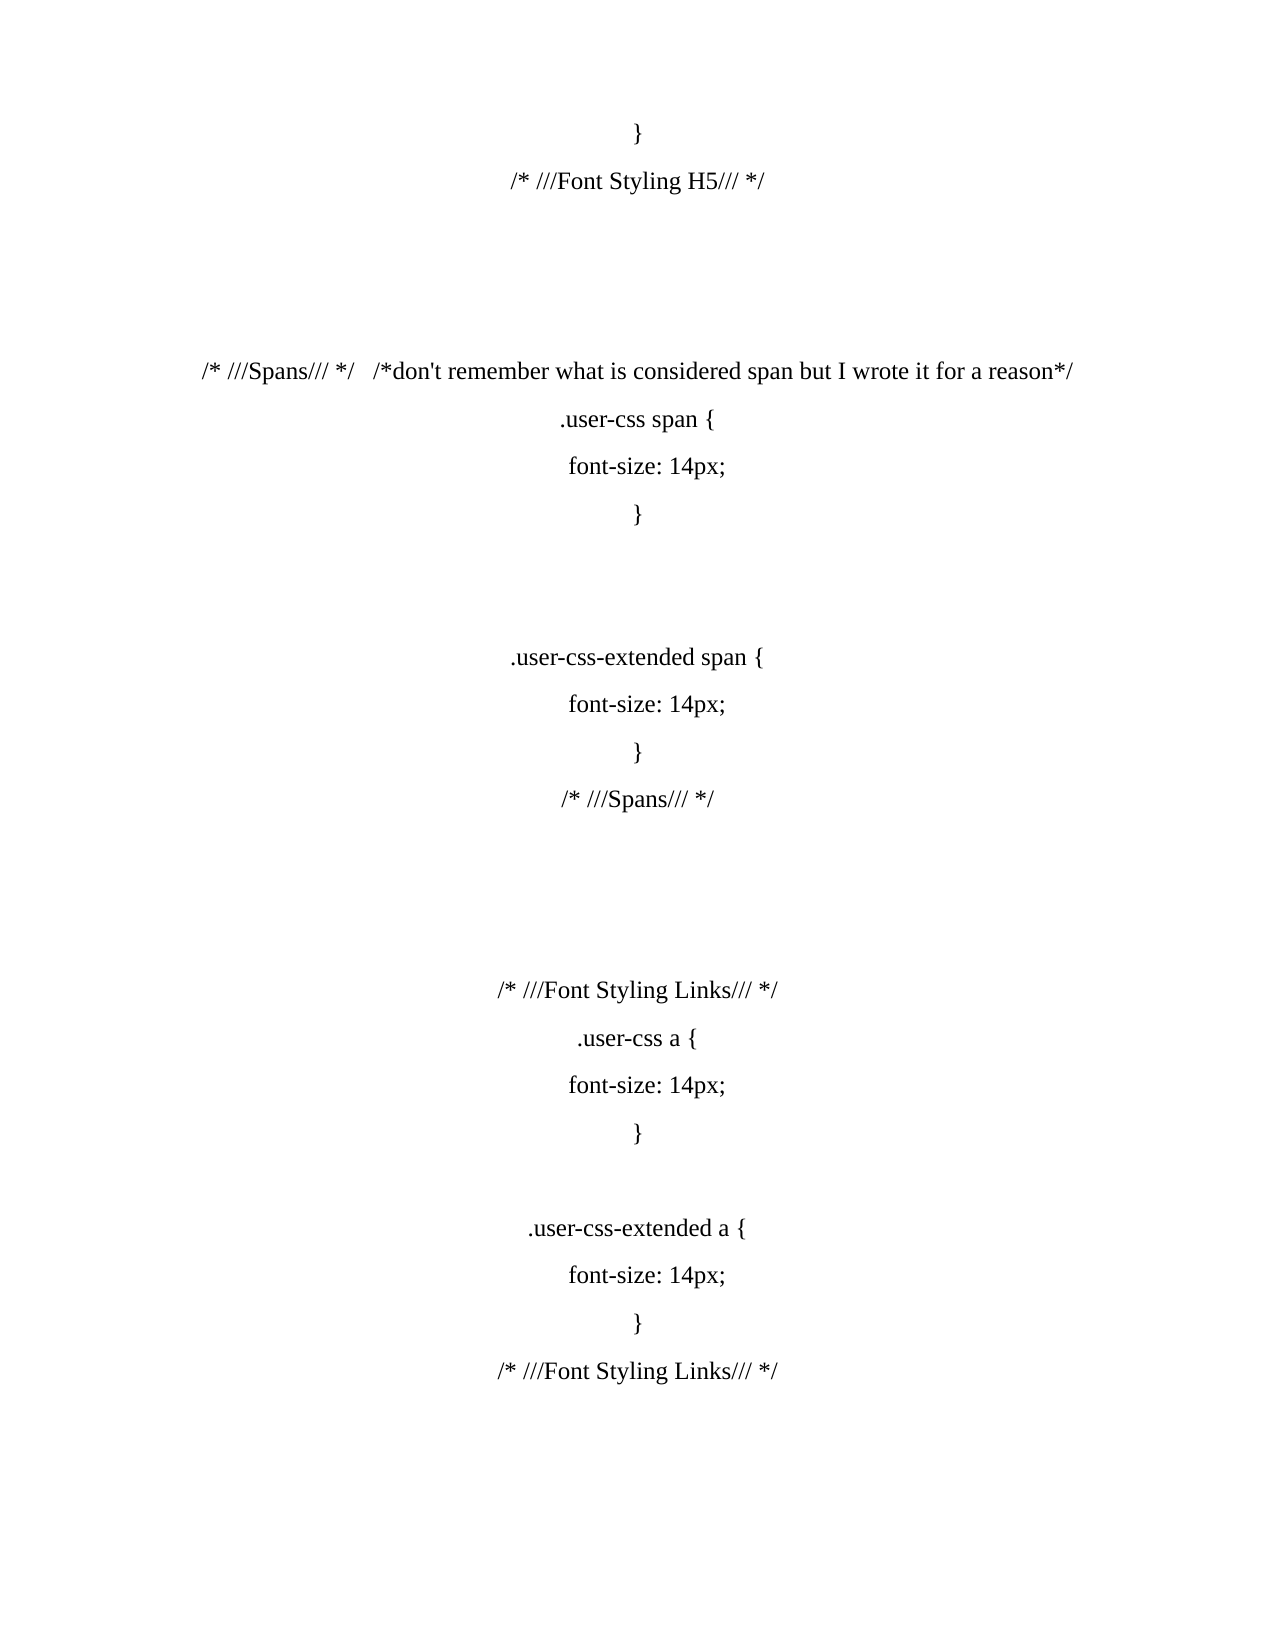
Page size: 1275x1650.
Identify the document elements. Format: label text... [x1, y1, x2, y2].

text } [118, 499, 1157, 528]
text } [118, 118, 1157, 147]
text font-size: 14px; [118, 689, 1157, 718]
text } [118, 1308, 1157, 1337]
text /* ///Font Styling H5/// */ [118, 166, 1157, 194]
text /* ///Font Styling Links/// */ [118, 1356, 1157, 1384]
text font-size: 14px; [118, 1070, 1157, 1099]
text .user-css a { [118, 1023, 1157, 1051]
text } [118, 1118, 1157, 1147]
text .user-css span { [118, 404, 1157, 432]
text /* ///Spans/// */ [118, 784, 1157, 813]
text .user-css-extended span { [118, 642, 1157, 671]
text font-size: 14px; [118, 1261, 1157, 1289]
text } [118, 737, 1157, 766]
text /* ///Font Styling Links/// */ [118, 975, 1157, 1004]
text .user-css-extended a { [118, 1213, 1157, 1242]
text font-size: 14px; [118, 451, 1157, 480]
text /* ///Spans/// */ /*don't remember what is considered span but I wrote it for a reason*/ [118, 356, 1157, 385]
